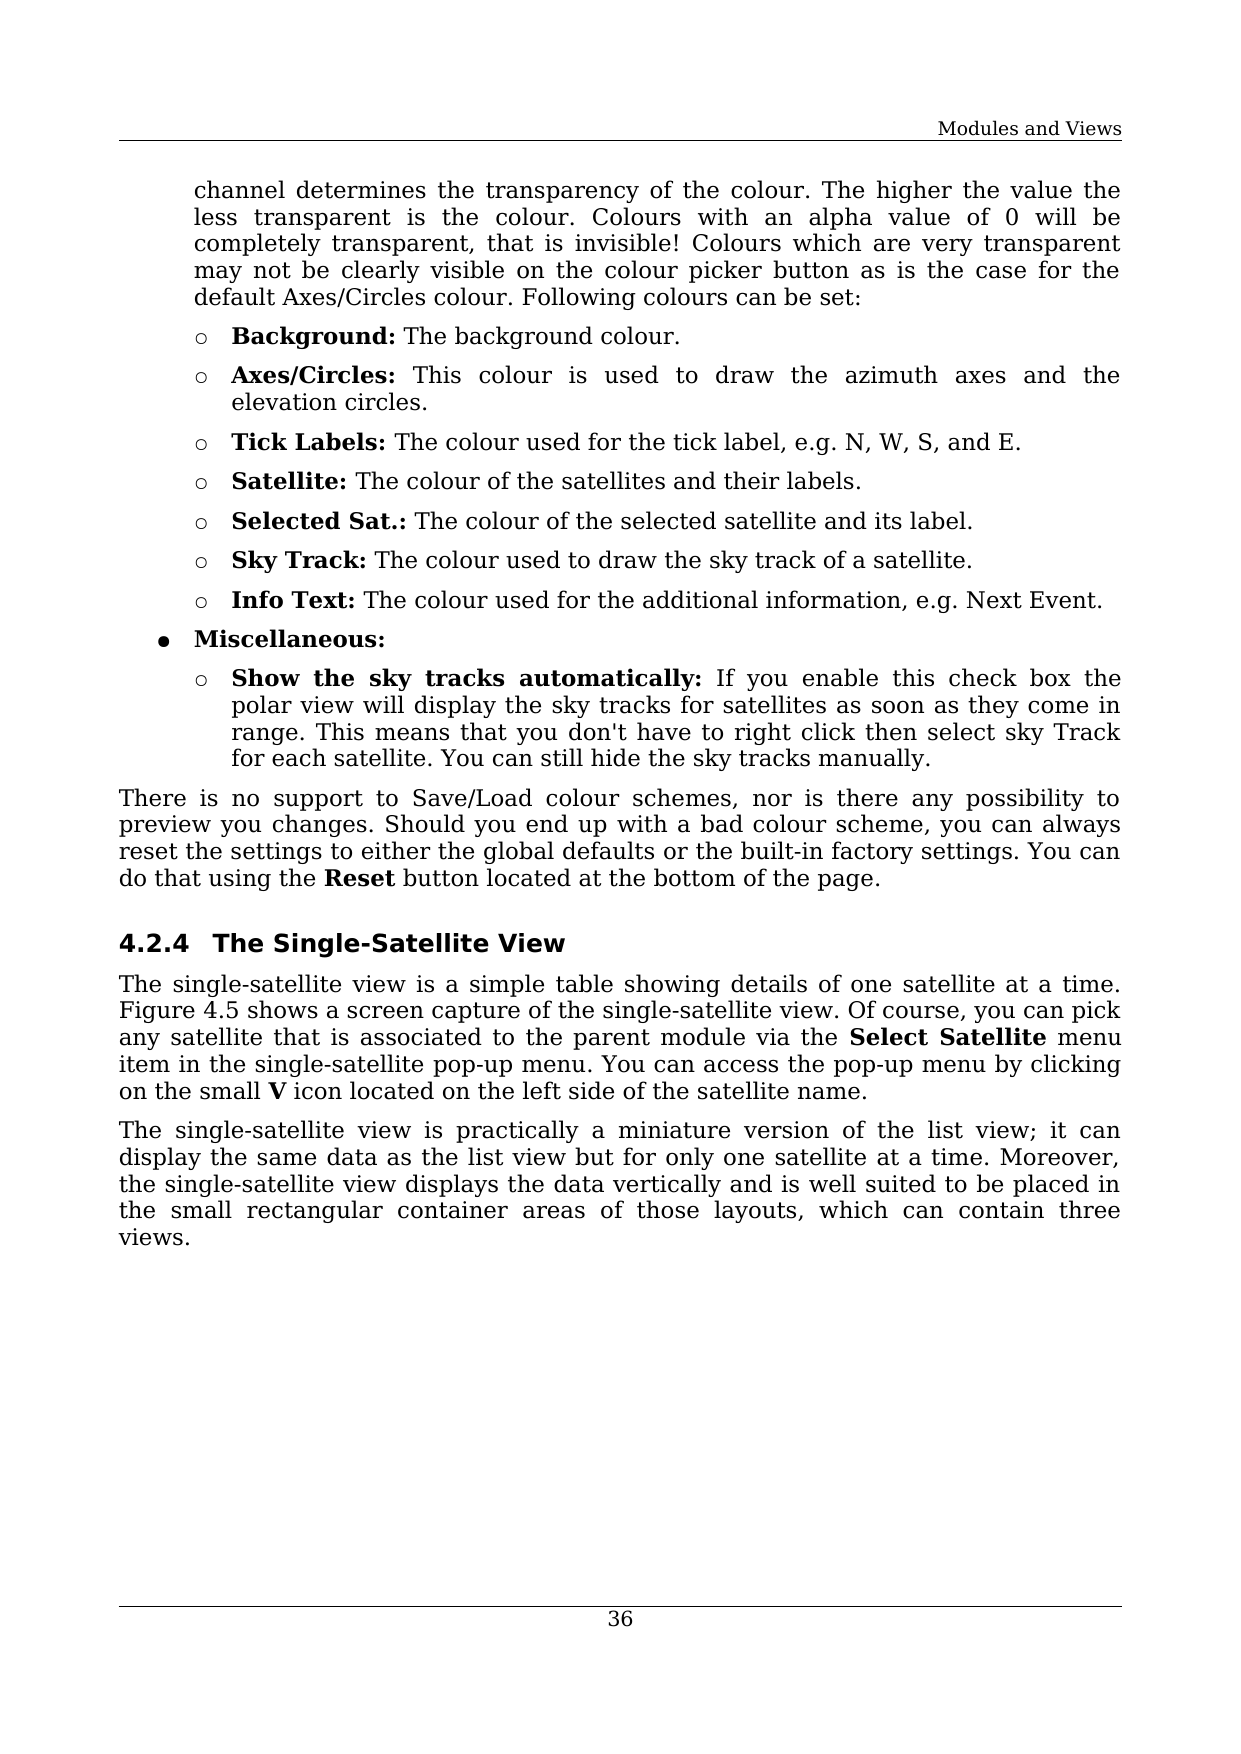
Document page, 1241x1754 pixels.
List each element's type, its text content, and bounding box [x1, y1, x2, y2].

list Axes/Circles: This colour is used to draw the azimuth axes and the elevation circles. [193, 362, 1122, 416]
list Info Text: The colour used for the additional information, e.g. Next Event. [193, 586, 1122, 613]
list Selected Sat.: The colour of the selected satellite and its label. [193, 507, 1122, 534]
list Show the sky tracks automatically: If you enable this check box the polar view will display the sky tracks for satellites as soon as they come in range. This means that you don't have to right click then select sky Track for each satellite. You can still hide the sky tracks manually. [193, 665, 1122, 772]
list Background: The background colour. [193, 323, 1122, 350]
list Miscellaneous: [156, 626, 1122, 653]
list Sky Track: The colour used to draw the sky track of a satellite. [193, 547, 1122, 574]
list channel determines the transparency of the colour. The higher the value the less transparent is the colour. Colours with an alpha value of 0 will be completely transparent, that is invisible! Colours which are very transparent may not be clearly visible on the colour picker button as is the case for the default Axes/Circles colour. Following colours can be set: [156, 177, 1122, 310]
list Satellite: The colour of the satellites and their labels. [193, 468, 1122, 495]
text There is no support to Save/Load colour schemes, nor is there any possibility to preview you changes. Should you end up with a bad colour scheme, you can always reset the settings to either the global defaults or the built-in factory settings. You can do that using the Reset button located at the bottom of the page. [118, 785, 1122, 892]
text The single-satellite view is a simple table showing details of one satellite at a time. Figure 4.5 shows a screen capture of the single-satellite view. Of course, you can pick any satellite that is associated to the parent module via the Select Satellite menu item in the single-satellite pop-up menu. You can access the pop-up menu by clicking on the small V icon located on the left side of the satellite name. [118, 971, 1122, 1105]
list Tick Labels: The colour used for the tick label, e.g. N, W, S, and E. [193, 428, 1122, 456]
text The single-satellite view is practically a miniature version of the list view; it can display the same data as the list view but for only one satellite at a time. Moreover, the single-satellite view displays the data vertically and is well suited to be placed in the small rectangular container areas of those layouts, which can contain three views. [118, 1117, 1122, 1251]
subtitle The Single-Satellite View [118, 929, 1122, 958]
